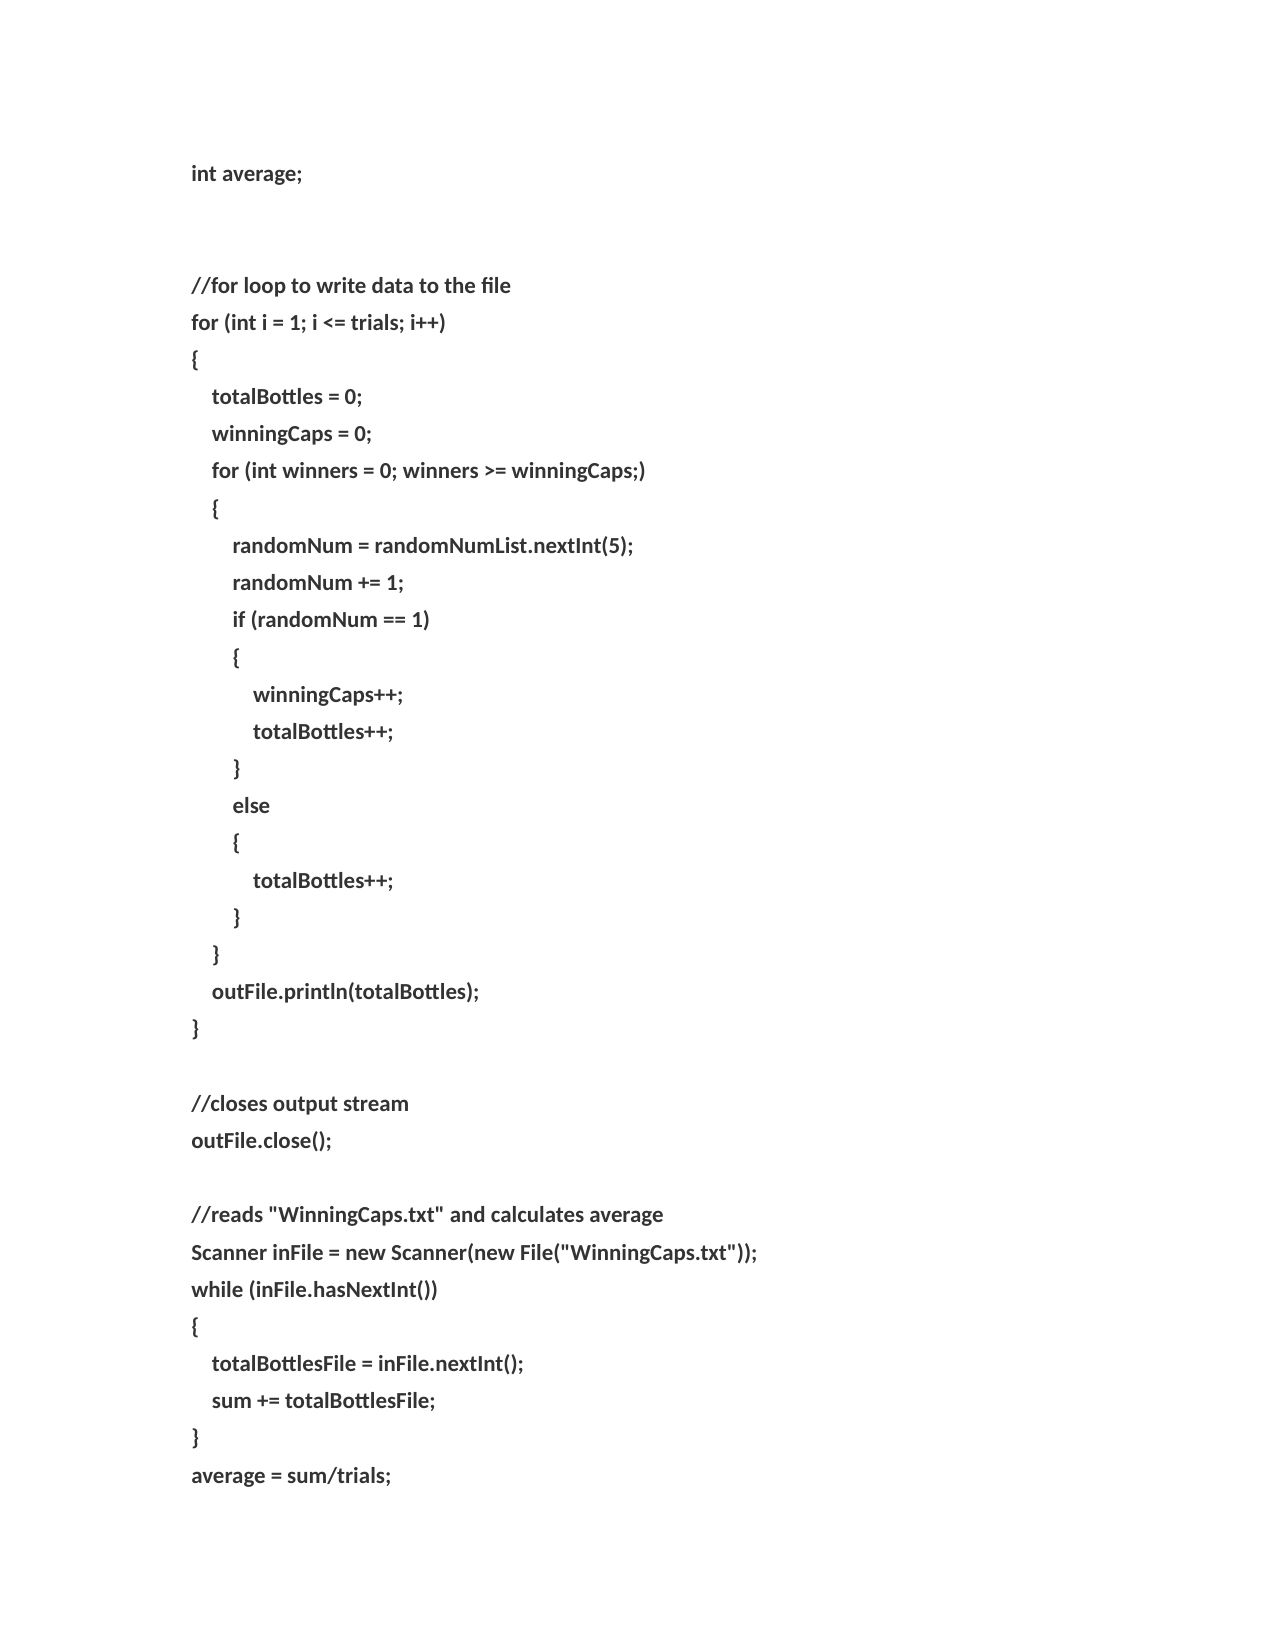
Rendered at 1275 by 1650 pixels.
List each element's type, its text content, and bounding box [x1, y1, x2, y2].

text if (randomNum == 1) [150, 596, 1125, 633]
text { [150, 633, 1125, 671]
text for (int winners = 0; winners >= winningCaps;) [150, 447, 1125, 485]
text for (int i = 1; i <= trials; i++) [150, 299, 1125, 336]
text //closes output stream [150, 1080, 1125, 1117]
text { [150, 1303, 1125, 1340]
text { [150, 485, 1125, 522]
text } [150, 1005, 1125, 1042]
text else [150, 782, 1125, 819]
text outFile.close(); [150, 1117, 1125, 1154]
text winningCaps++; [150, 671, 1125, 708]
text } [150, 745, 1125, 782]
text //reads "WinningCaps.txt" and calculates average [150, 1191, 1125, 1228]
text } [150, 894, 1125, 931]
text { [150, 819, 1125, 857]
text int average; [150, 150, 1125, 187]
text { [150, 336, 1125, 373]
text randomNum += 1; [150, 559, 1125, 596]
text totalBottles++; [150, 857, 1125, 894]
text while (inFile.hasNextInt()) [150, 1266, 1125, 1303]
text Scanner inFile = new Scanner(new File("WinningCaps.txt")); [150, 1228, 1125, 1266]
text totalBottlesFile = inFile.nextInt(); [150, 1340, 1125, 1377]
text randomNum = randomNumList.nextInt(5); [150, 522, 1125, 559]
text //for loop to write data to the file [150, 262, 1125, 299]
text outFile.println(totalBottles); [150, 968, 1125, 1005]
text } [150, 931, 1125, 968]
text totalBottles = 0; [150, 373, 1125, 410]
text sum += totalBottlesFile; [150, 1377, 1125, 1414]
text average = sum/trials; [150, 1452, 1125, 1489]
text winningCaps = 0; [150, 410, 1125, 447]
text totalBottles++; [150, 708, 1125, 745]
text } [150, 1414, 1125, 1452]
